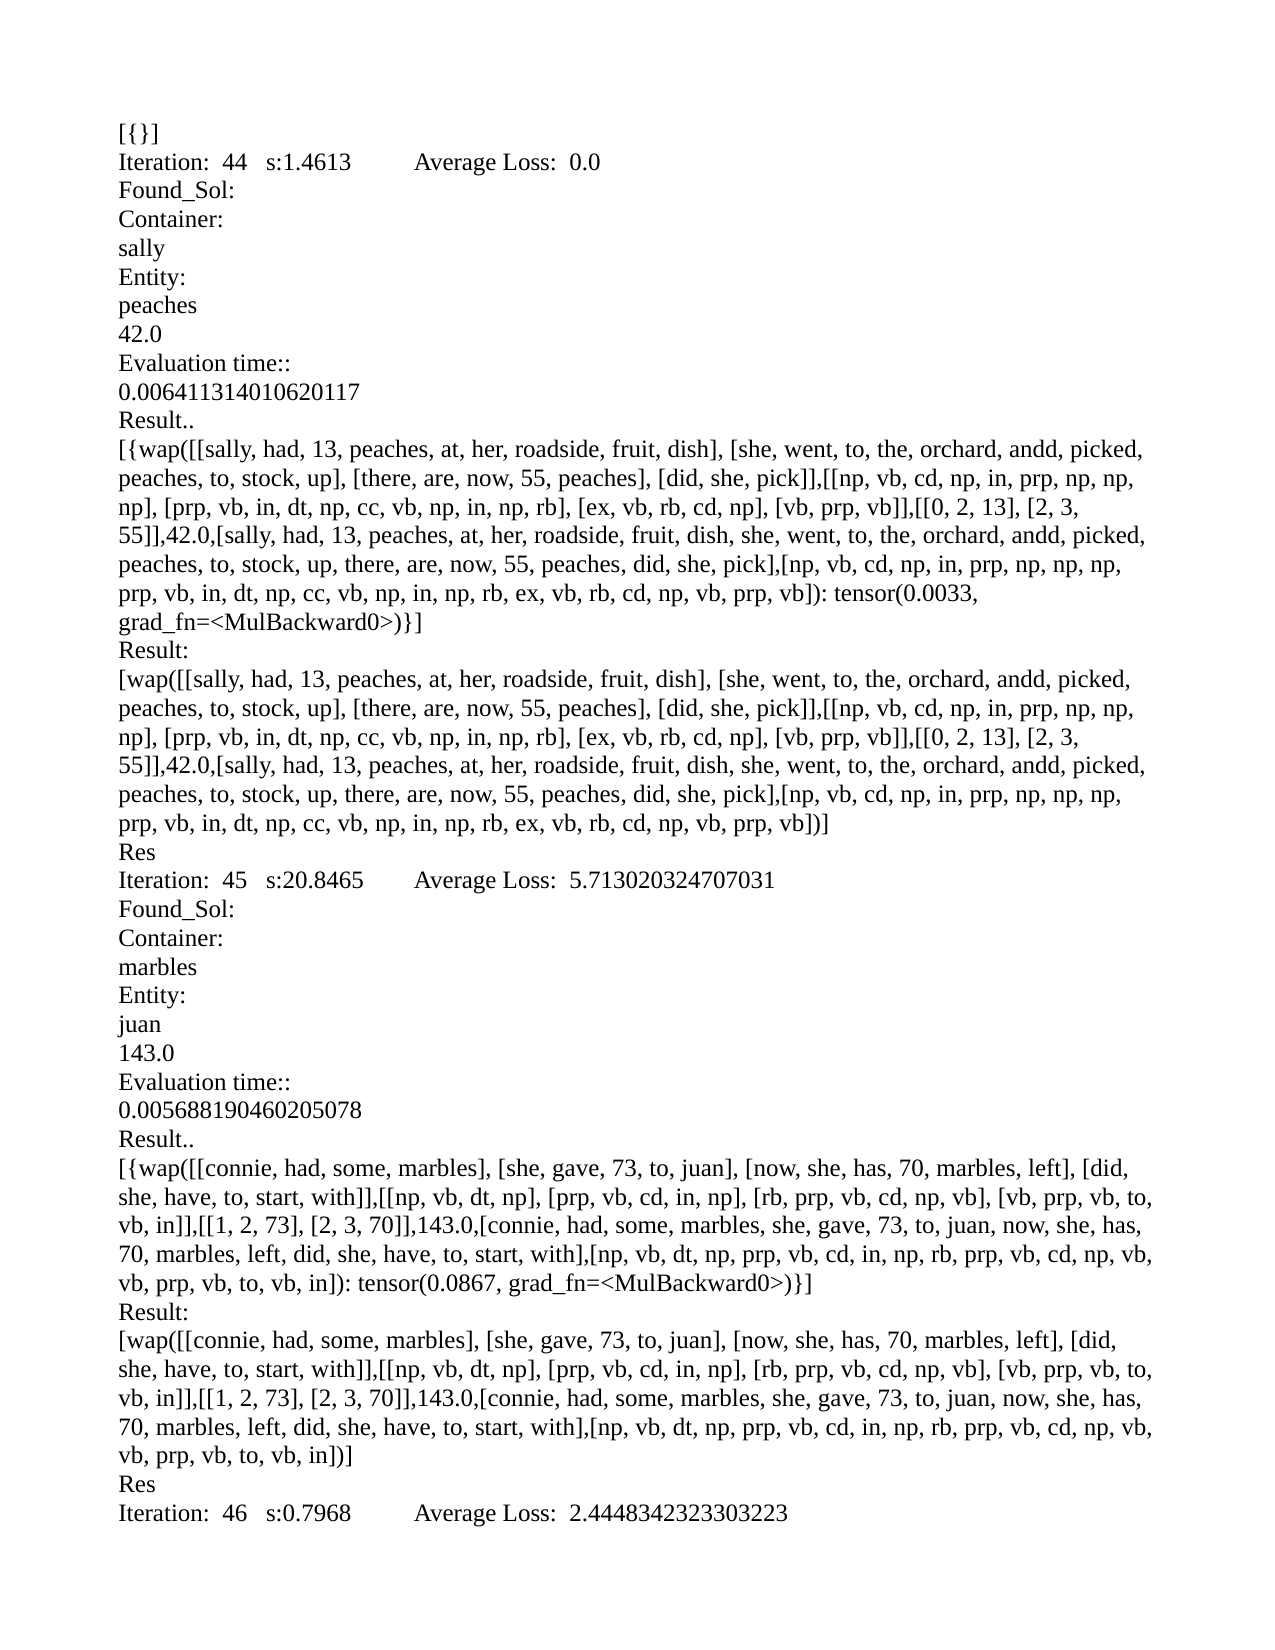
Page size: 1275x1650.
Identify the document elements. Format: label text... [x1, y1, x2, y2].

text Iteration: 46 s:0.7968 Average Loss: 2.4448342323303223 [118, 1498, 1157, 1527]
text Container: [118, 204, 1157, 233]
text 143.0 [118, 1038, 1157, 1067]
text Result: [118, 1297, 1157, 1326]
text 0.006411314010620117 [118, 377, 1157, 406]
text Res [118, 1469, 1157, 1498]
text [{wap([[connie, had, some, marbles], [she, gave, 73, to, juan], [now, she, has, 70, marbles, left], [did, she, have, to, start, with]],[[np, vb, dt, np], [prp, vb, cd, in, np], [rb, prp, vb, cd, np, vb], [vb, prp, vb, to, vb, in]],[[1, 2, 73], [2, 3, 70]],143.0,[connie, had, some, marbles, she, gave, 73, to, juan, now, she, has, 70, marbles, left, did, she, have, to, start, with],[np, vb, dt, np, prp, vb, cd, in, np, rb, prp, vb, cd, np, vb, vb, prp, vb, to, vb, in]): tensor(0.0867, grad_fn=<MulBackward0>)}] [118, 1153, 1157, 1297]
text 0.005688190460205078 [118, 1096, 1157, 1124]
text Found_Sol: [118, 894, 1157, 923]
text Evaluation time:: [118, 1067, 1157, 1096]
text marbles [118, 952, 1157, 981]
text Entity: [118, 262, 1157, 291]
text Iteration: 45 s:20.8465 Average Loss: 5.713020324707031 [118, 866, 1157, 894]
text Res [118, 837, 1157, 866]
text Result: [118, 636, 1157, 664]
text Found_Sol: [118, 176, 1157, 204]
text Container: [118, 923, 1157, 952]
text sally [118, 233, 1157, 262]
text 42.0 [118, 319, 1157, 348]
text [{wap([[sally, had, 13, peaches, at, her, roadside, fruit, dish], [she, went, to, the, orchard, andd, picked, peaches, to, stock, up], [there, are, now, 55, peaches], [did, she, pick]],[[np, vb, cd, np, in, prp, np, np, np], [prp, vb, in, dt, np, cc, vb, np, in, np, rb], [ex, vb, rb, cd, np], [vb, prp, vb]],[[0, 2, 13], [2, 3, 55]],42.0,[sally, had, 13, peaches, at, her, roadside, fruit, dish, she, went, to, the, orchard, andd, picked, peaches, to, stock, up, there, are, now, 55, peaches, did, she, pick],[np, vb, cd, np, in, prp, np, np, np, prp, vb, in, dt, np, cc, vb, np, in, np, rb, ex, vb, rb, cd, np, vb, prp, vb]): tensor(0.0033, grad_fn=<MulBackward0>)}] [118, 434, 1157, 636]
text Iteration: 44 s:1.4613 Average Loss: 0.0 [118, 147, 1157, 176]
text [{}] [118, 118, 1157, 147]
text juan [118, 1009, 1157, 1038]
text Entity: [118, 981, 1157, 1009]
text peaches [118, 291, 1157, 319]
text [wap([[sally, had, 13, peaches, at, her, roadside, fruit, dish], [she, went, to, the, orchard, andd, picked, peaches, to, stock, up], [there, are, now, 55, peaches], [did, she, pick]],[[np, vb, cd, np, in, prp, np, np, np], [prp, vb, in, dt, np, cc, vb, np, in, np, rb], [ex, vb, rb, cd, np], [vb, prp, vb]],[[0, 2, 13], [2, 3, 55]],42.0,[sally, had, 13, peaches, at, her, roadside, fruit, dish, she, went, to, the, orchard, andd, picked, peaches, to, stock, up, there, are, now, 55, peaches, did, she, pick],[np, vb, cd, np, in, prp, np, np, np, prp, vb, in, dt, np, cc, vb, np, in, np, rb, ex, vb, rb, cd, np, vb, prp, vb])] [118, 664, 1157, 837]
text [wap([[connie, had, some, marbles], [she, gave, 73, to, juan], [now, she, has, 70, marbles, left], [did, she, have, to, start, with]],[[np, vb, dt, np], [prp, vb, cd, in, np], [rb, prp, vb, cd, np, vb], [vb, prp, vb, to, vb, in]],[[1, 2, 73], [2, 3, 70]],143.0,[connie, had, some, marbles, she, gave, 73, to, juan, now, she, has, 70, marbles, left, did, she, have, to, start, with],[np, vb, dt, np, prp, vb, cd, in, np, rb, prp, vb, cd, np, vb, vb, prp, vb, to, vb, in])] [118, 1326, 1157, 1469]
text Result.. [118, 1124, 1157, 1153]
text Evaluation time:: [118, 348, 1157, 377]
text Result.. [118, 406, 1157, 434]
